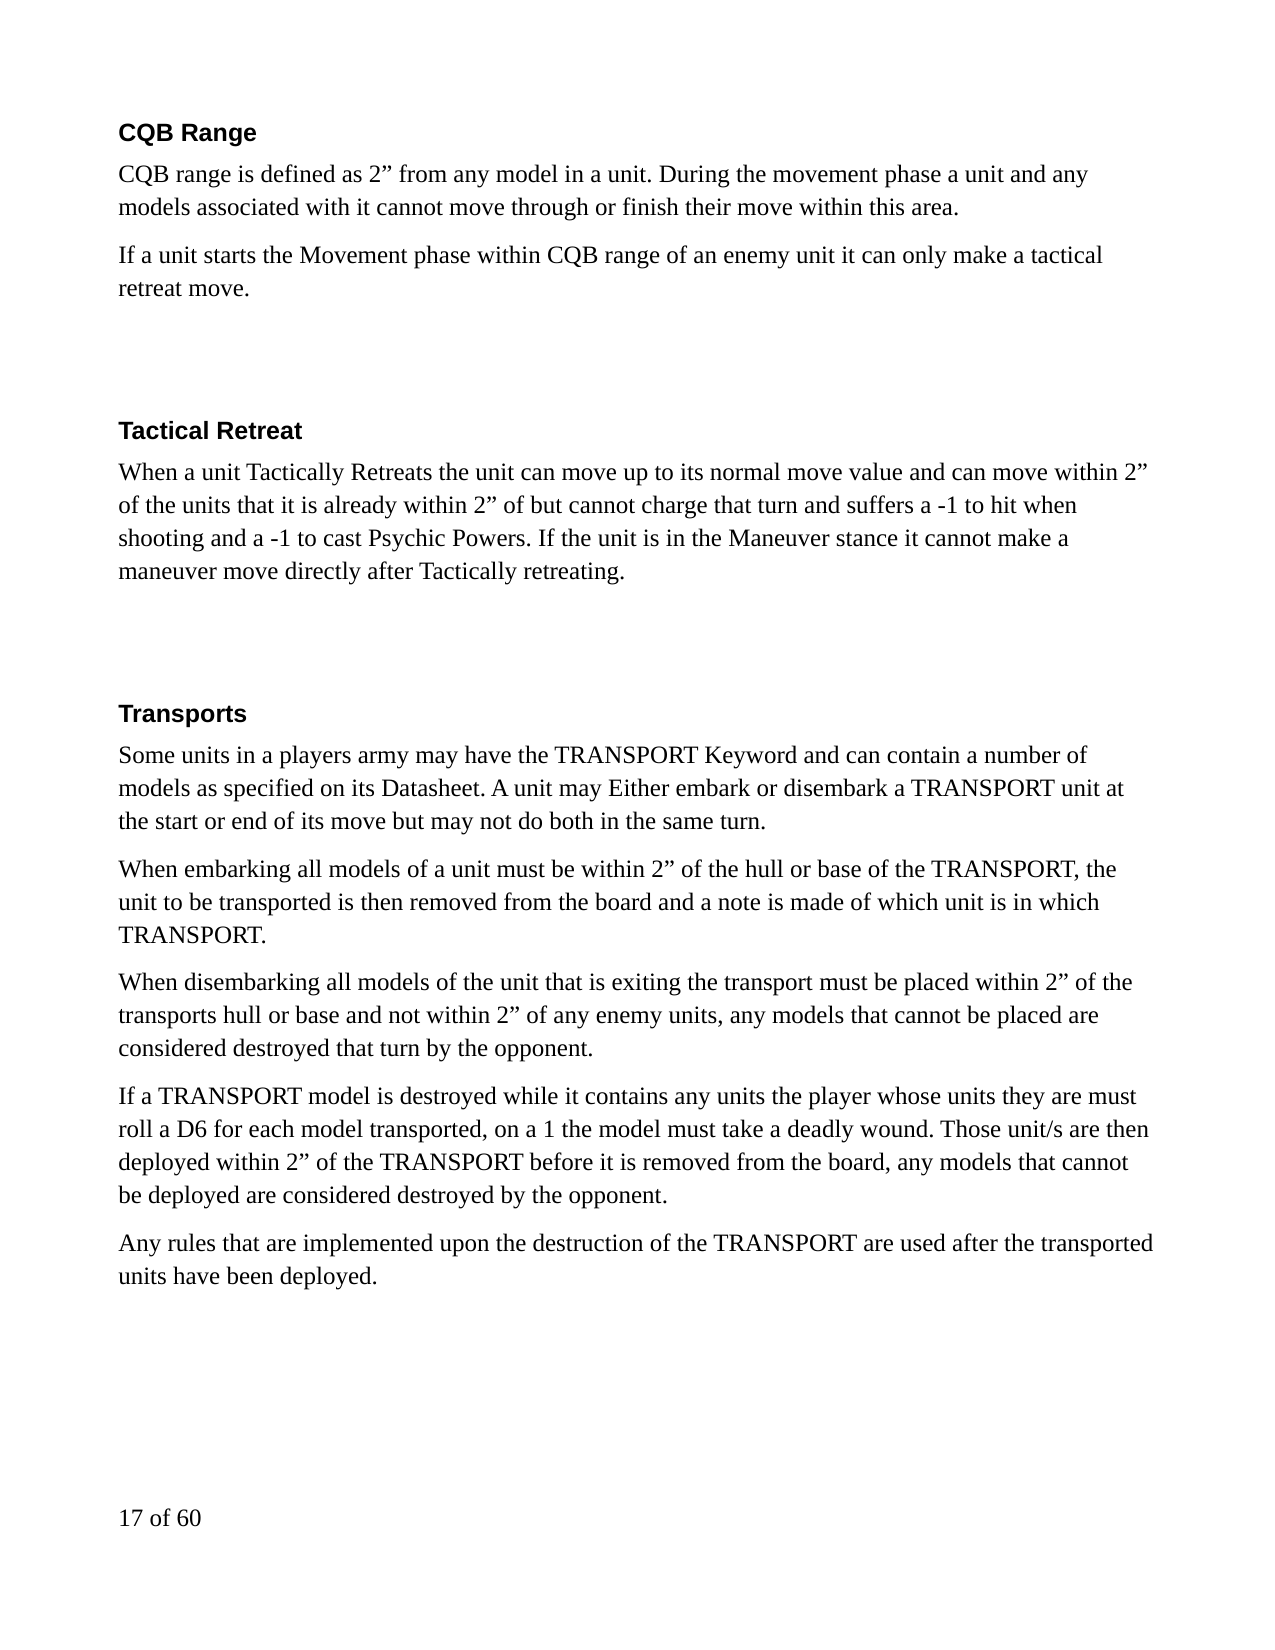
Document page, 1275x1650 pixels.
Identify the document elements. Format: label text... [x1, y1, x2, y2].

text When embarking all models of a unit must be within 2” of the hull or base of the TRANSPORT, the unit to be transported is then removed from the board and a note is made of which unit is in which TRANSPORT. [118, 854, 1157, 949]
subtitle Transports [118, 699, 1157, 728]
text When a unit Tactically Retreats the unit can move up to its normal move value and can move within 2” of the units that it is already within 2” of but cannot charge that turn and suffers a -1 to hit when shooting and a -1 to cast Psychic Powers. If the unit is in the Maneuver stance it cannot make a maneuver move directly after Tactically retreating. [118, 457, 1157, 585]
text If a TRANSPORT model is destroyed while it contains any units the player whose units they are must roll a D6 for each model transported, on a 1 the model must take a deadly wound. Those unit/s are then deployed within 2” of the TRANSPORT before it is removed from the board, any models that cannot be deployed are considered destroyed by the opponent. [118, 1081, 1157, 1209]
subtitle Tactical Retreat [118, 416, 1157, 444]
text If a unit starts the Movement phase within CQB range of an enemy unit it can only make a tactical retreat move. [118, 240, 1157, 302]
text When disembarking all models of the unit that is exiting the transport must be placed within 2” of the transports hull or base and not within 2” of any enemy units, any models that cannot be placed are considered destroyed that turn by the opponent. [118, 967, 1157, 1062]
subtitle CQB Range [118, 118, 1157, 147]
text Any rules that are implemented upon the destruction of the TRANSPORT are used after the transported units have been deployed. [118, 1228, 1157, 1289]
text Some units in a players army may have the TRANSPORT Keyword and can contain a number of models as specified on its Datasheet. A unit may Either embark or disembark a TRANSPORT unit at the start or end of its move but may not do both in the same turn. [118, 740, 1157, 835]
text CQB range is defined as 2” from any model in a unit. During the movement phase a unit and any models associated with it cannot move through or finish their move within this area. [118, 159, 1157, 221]
